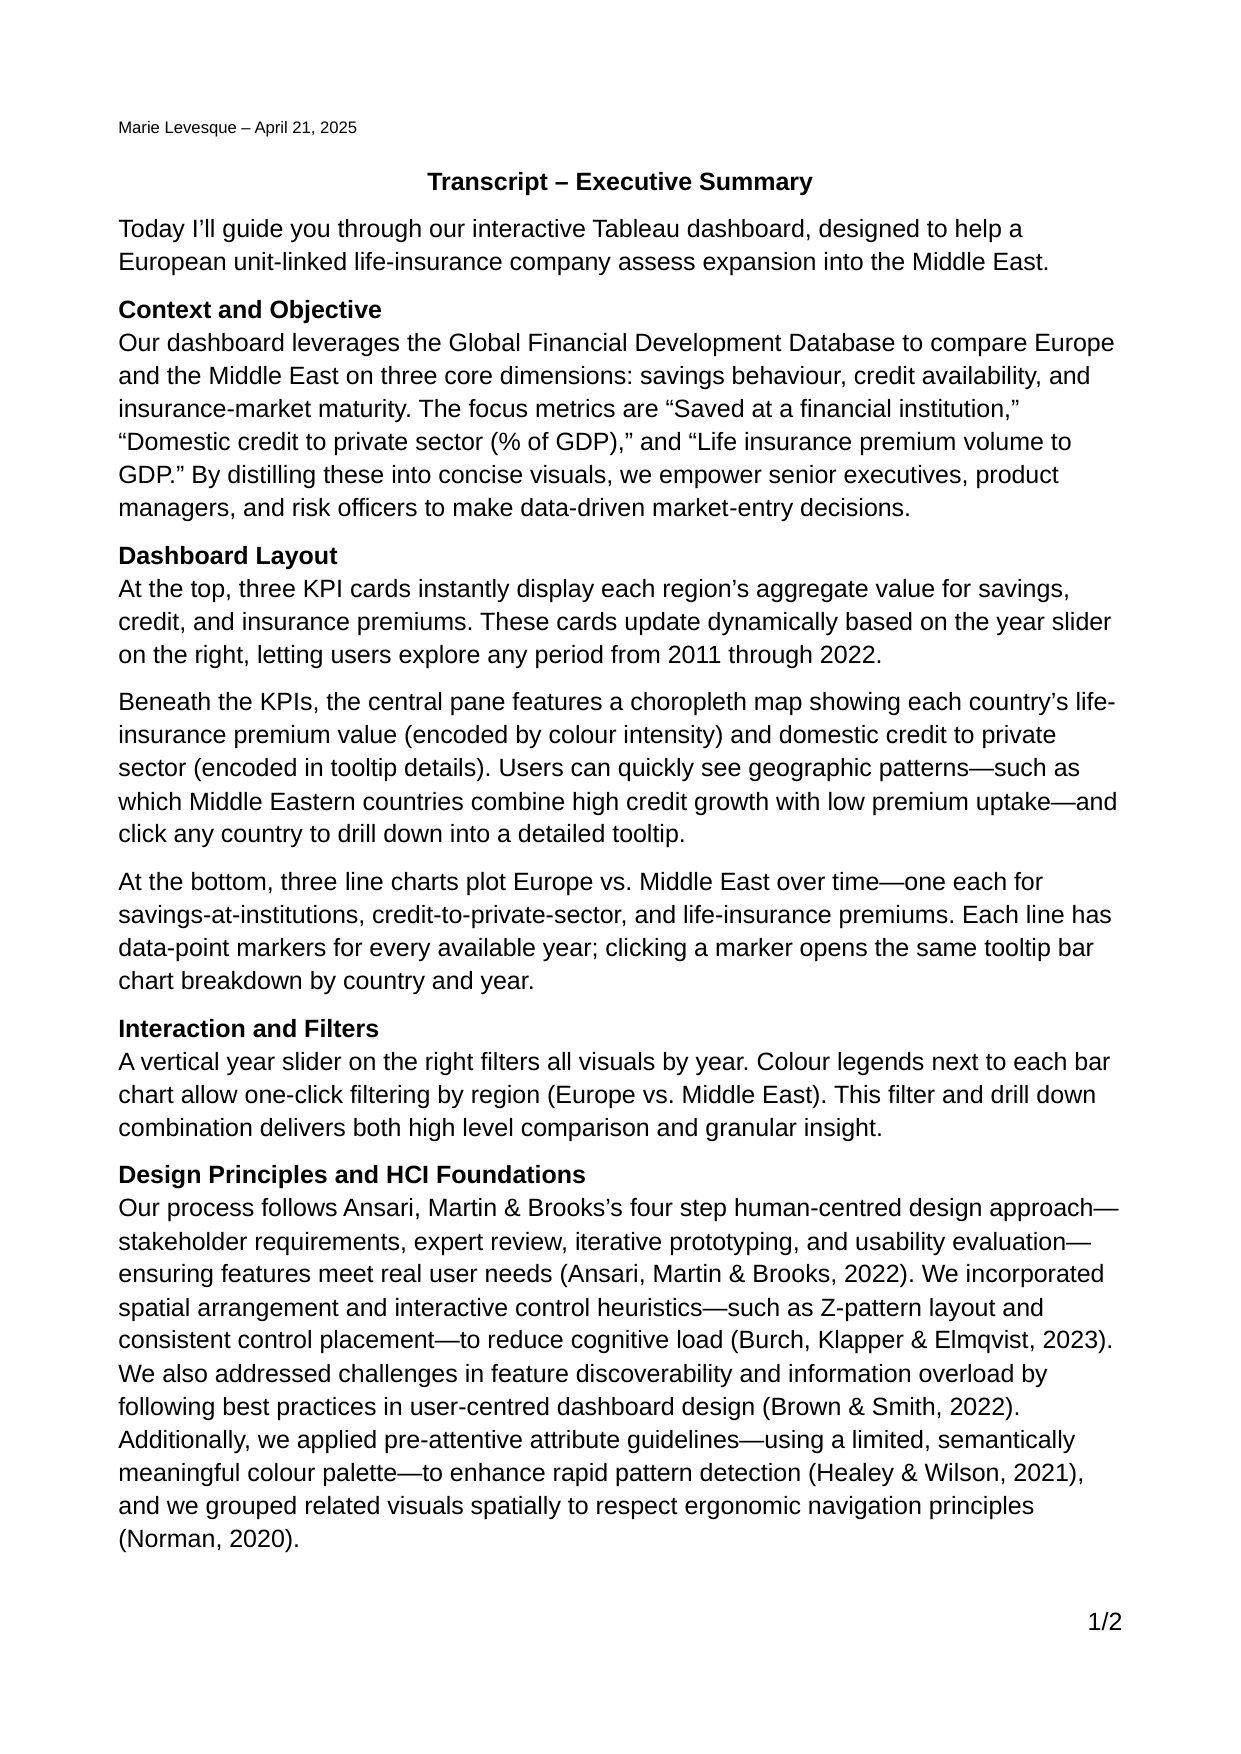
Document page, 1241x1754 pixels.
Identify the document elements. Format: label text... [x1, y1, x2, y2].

text At the bottom, three line charts plot Europe vs. Middle East over time—one each for savings-at-institutions, credit-to-private-sector, and life-insurance premiums. Each line has data-point markers for every available year; clicking a marker opens the same tooltip bar chart breakdown by country and year. [118, 867, 1122, 995]
text Dashboard Layout At the top, three KPI cards instantly display each region’s aggregate value for savings, credit, and insurance premiums. These cards update dynamically based on the year slider on the right, letting users explore any period from 2011 through 2022. [118, 541, 1122, 668]
text Beneath the KPIs, the central pane features a choropleth map showing each country’s life-insurance premium value (encoded by colour intensity) and domestic credit to private sector (encoded in tooltip details). Users can quickly see geographic patterns—such as which Middle Eastern countries combine high credit growth with low premium uptake—and click any country to drill down into a detailed tooltip. [118, 687, 1122, 848]
text Transcript – Executive Summary [118, 167, 1122, 196]
text Context and Objective Our dashboard leverages the Global Financial Development Database to compare Europe and the Middle East on three core dimensions: savings behaviour, credit availability, and insurance-market maturity. The focus metrics are “Saved at a financial institution,” “Domestic credit to private sector (% of GDP),” and “Life insurance premium volume to GDP.” By distilling these into concise visuals, we empower senior executives, product managers, and risk officers to make data-driven market‑entry decisions. [118, 295, 1122, 522]
text Interaction and Filters A vertical year slider on the right filters all visuals by year. Colour legends next to each bar chart allow one-click filtering by region (Europe vs. Middle East). This filter and drill down combination delivers both high level comparison and granular insight. [118, 1014, 1122, 1142]
text Today I’ll guide you through our interactive Tableau dashboard, designed to help a European unit-linked life-insurance company assess expansion into the Middle East. [118, 214, 1122, 276]
text Design Principles and HCI Foundations Our process follows Ansari, Martin & Brooks’s four step human-centred design approach—stakeholder requirements, expert review, iterative prototyping, and usability evaluation—ensuring features meet real user needs (Ansari, Martin & Brooks, 2022). We incorporated spatial arrangement and interactive control heuristics—such as Z-pattern layout and consistent control placement—to reduce cognitive load (Burch, Klapper & Elmqvist, 2023). We also addressed challenges in feature discoverability and information overload by following best practices in user-centred dashboard design (Brown & Smith, 2022). Additionally, we applied pre-attentive attribute guidelines—using a limited, semantically meaningful colour palette—to enhance rapid pattern detection (Healey & Wilson, 2021), and we grouped related visuals spatially to respect ergonomic navigation principles (Norman, 2020). [118, 1160, 1122, 1552]
